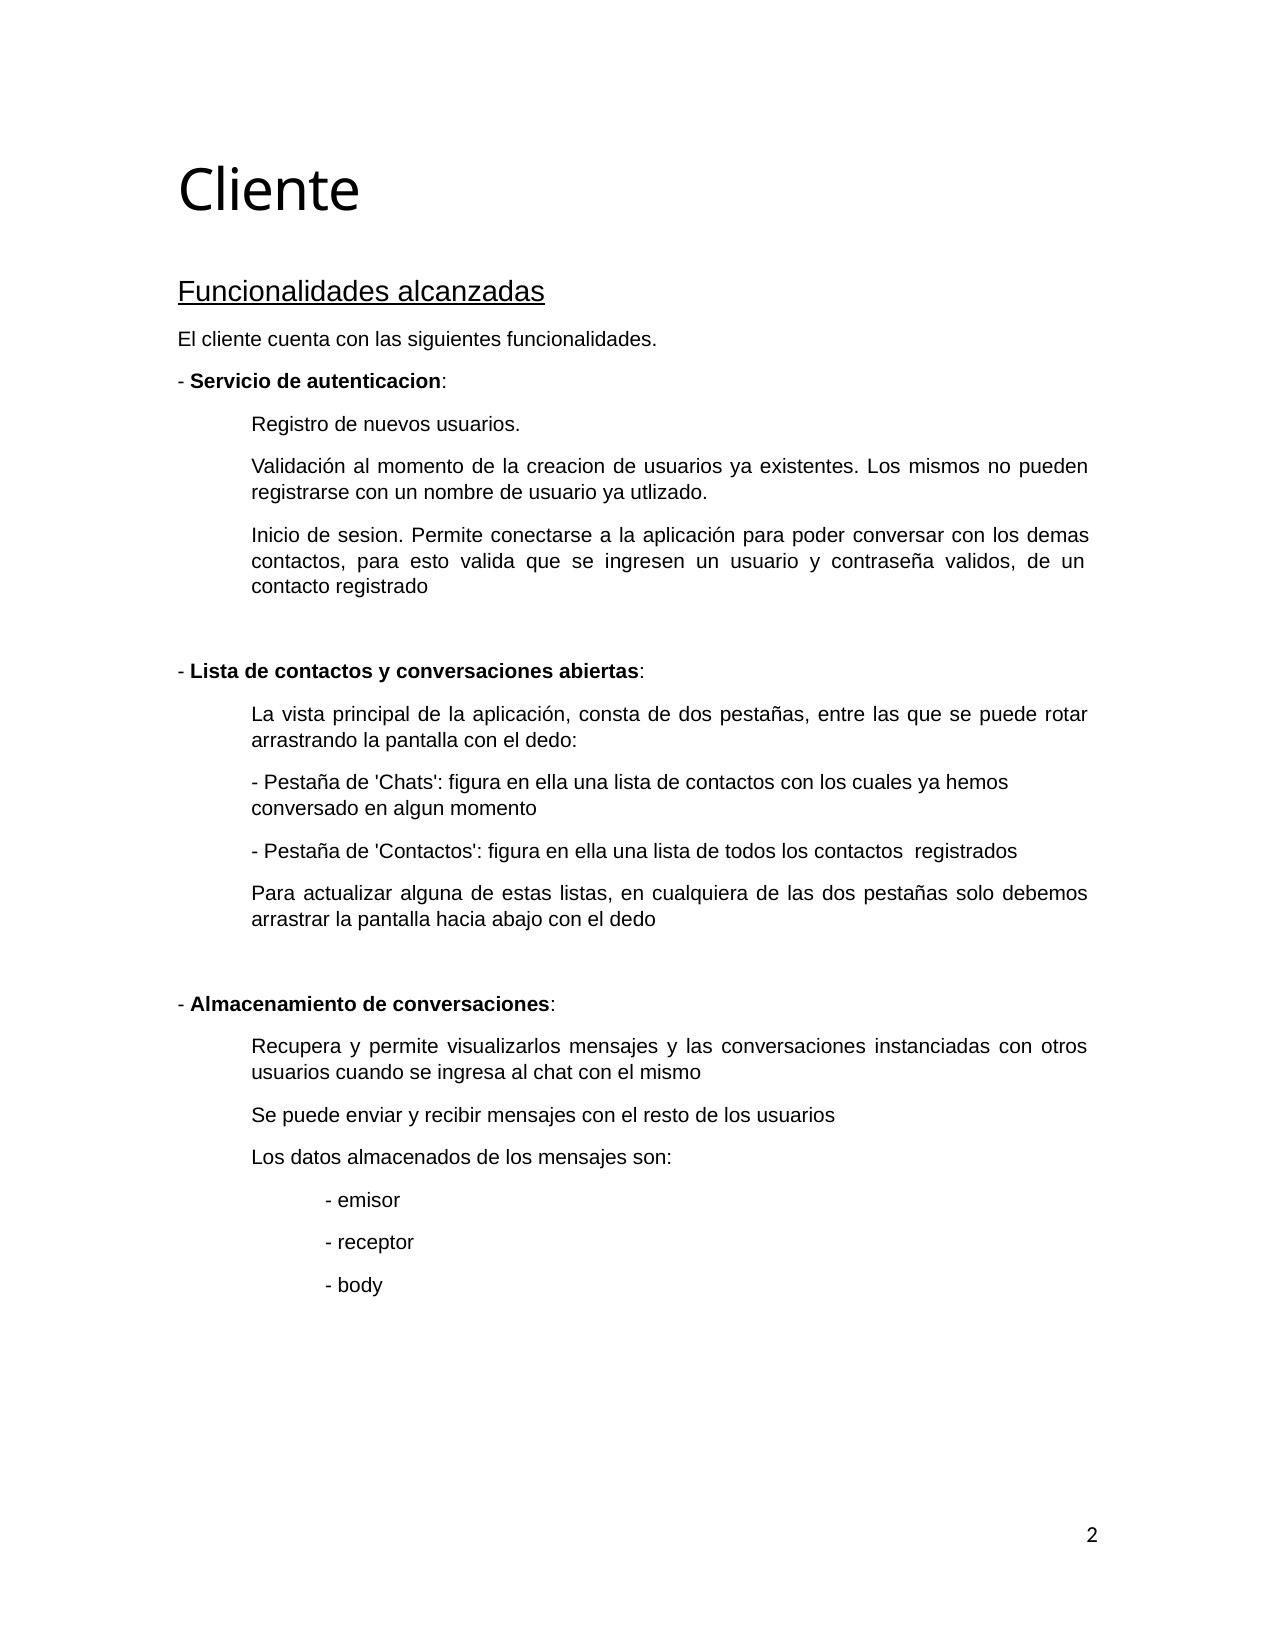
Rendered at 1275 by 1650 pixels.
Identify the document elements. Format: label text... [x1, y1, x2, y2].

text Los datos almacenados de los mensajes son: [177, 1145, 1098, 1169]
text Funcionalidades alcanzadas [177, 274, 1098, 307]
text Recupera y permite visualizarlos mensajes y las conversaciones instanciadas con otros usuarios cuando se ingresa al chat con el mismo [177, 1034, 1098, 1084]
text Se puede enviar y recibir mensajes con el resto de los usuarios [177, 1103, 1098, 1127]
text - emisor [177, 1188, 1098, 1212]
text Validación al momento de la creacion de usuarios ya existentes. Los mismos no pueden registrarse con un nombre de usuario ya utlizado. [177, 454, 1098, 504]
text El cliente cuenta con las siguientes funcionalidades. [177, 327, 1098, 351]
text - Almacenamiento de conversaciones: [177, 992, 1098, 1016]
title Cliente [177, 148, 1098, 227]
text - Pestaña de 'Chats': figura en ella una lista de contactos con los cuales ya hemos conversado en algun momento [177, 770, 1098, 820]
text - Servicio de autenticacion: [177, 369, 1098, 393]
text - body [177, 1273, 1098, 1297]
text La vista principal de la aplicación, consta de dos pestañas, entre las que se puede rotar arrastrando la pantalla con el dedo: [177, 702, 1098, 752]
text - receptor [177, 1230, 1098, 1254]
text Inicio de sesion. Permite conectarse a la aplicación para poder conversar con los demas contactos, para esto valida que se ingresen un usuario y contraseña validos, de un contacto registrado [177, 523, 1098, 598]
text - Lista de contactos y conversaciones abiertas: [177, 659, 1098, 683]
text Registro de nuevos usuarios. [177, 412, 1098, 436]
text - Pestaña de 'Contactos': figura en ella una lista de todos los contactos registrados [177, 838, 1098, 862]
text Para actualizar alguna de estas listas, en cualquiera de las dos pestañas solo debemos arrastrar la pantalla hacia abajo con el dedo [177, 881, 1098, 931]
